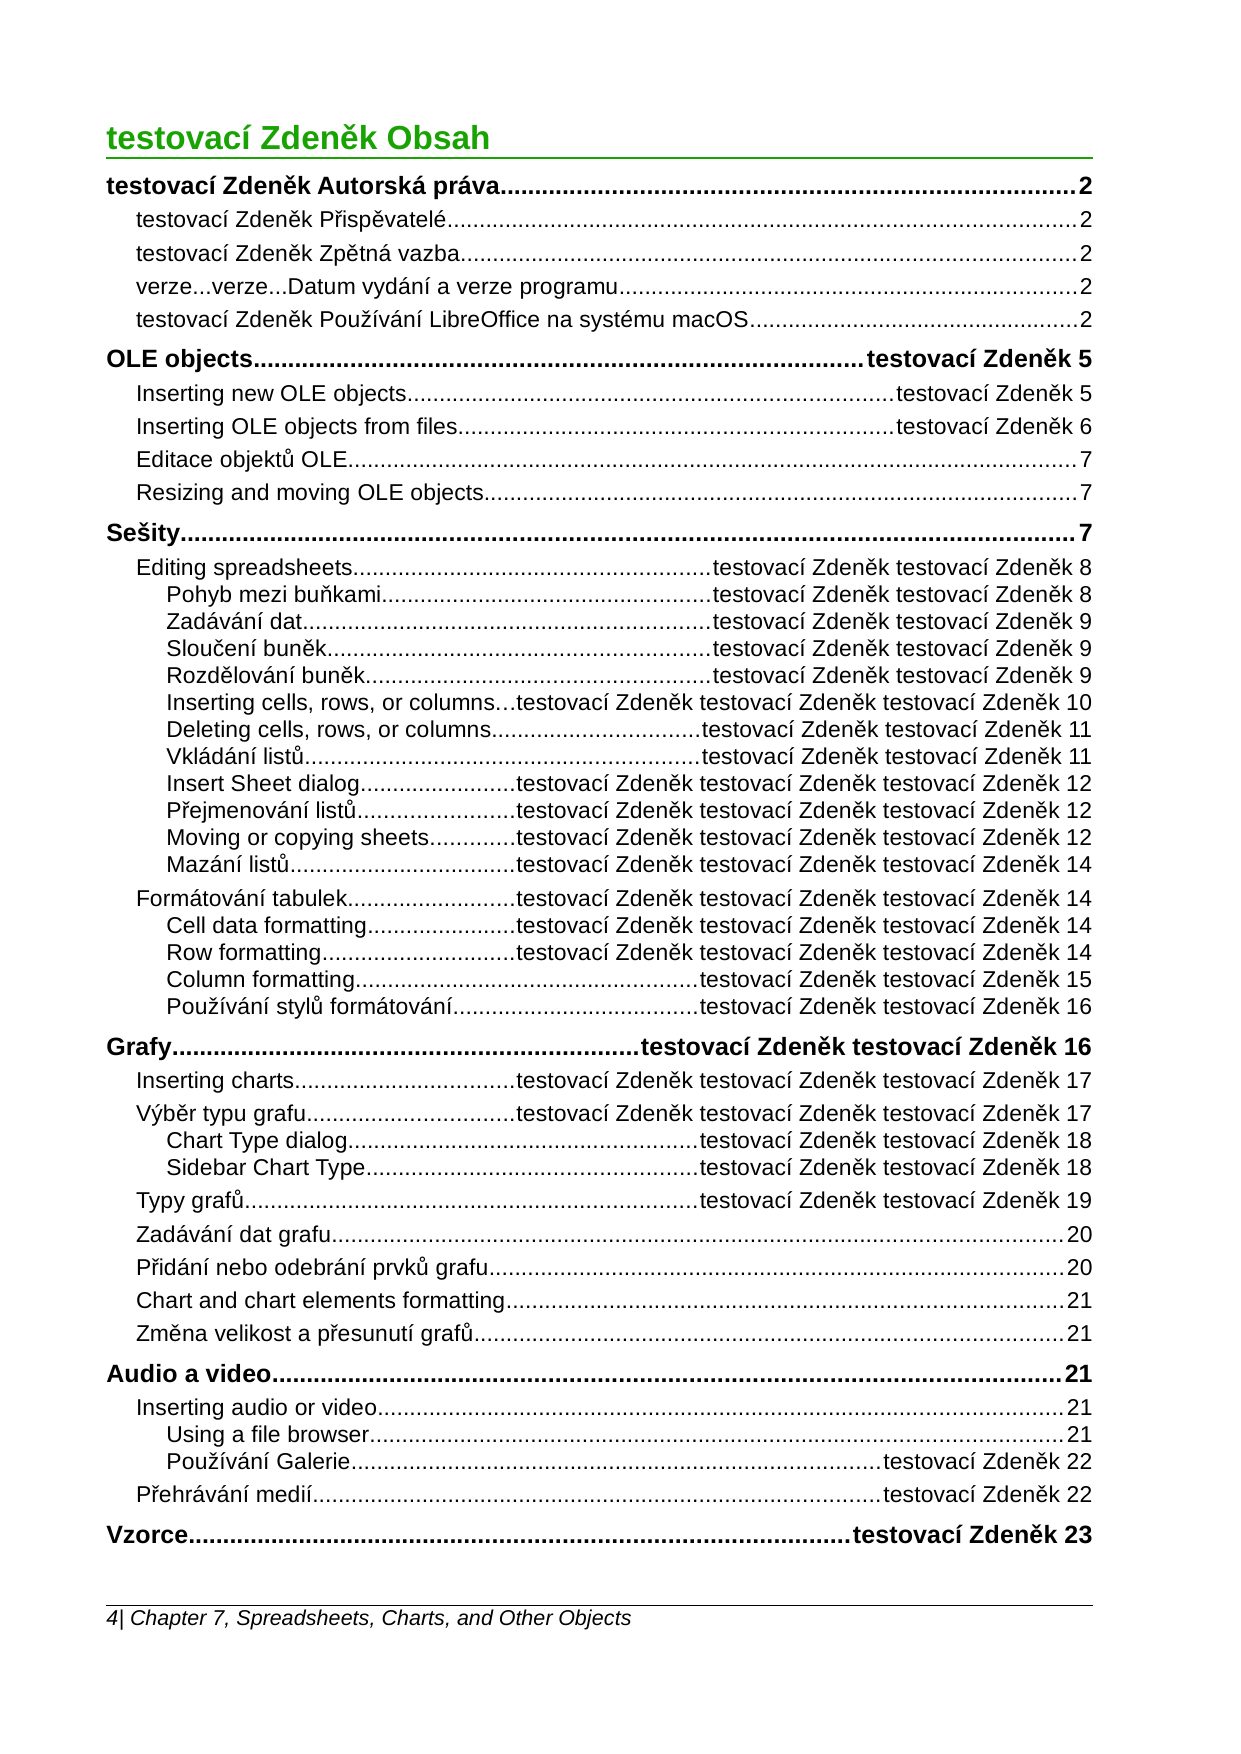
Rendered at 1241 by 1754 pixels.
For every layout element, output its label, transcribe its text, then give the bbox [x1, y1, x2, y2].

text Vkládání listů testovací Zdeněk testovací Zdeněk 11 [166, 742, 1093, 769]
text testovací Zdeněk Používání LibreOffice na systému macOS 2 [136, 305, 1093, 332]
text Editace objektů OLE 7 [136, 446, 1093, 473]
text Změna velikost a přesunutí grafů 21 [136, 1319, 1093, 1346]
text Přehrávání medií testovací Zdeněk 22 [136, 1481, 1093, 1508]
text Pohyb mezi buňkami testovací Zdeněk testovací Zdeněk 8 [166, 580, 1093, 607]
text Výběr typu grafu testovací Zdeněk testovací Zdeněk testovací Zdeněk 17 [136, 1099, 1093, 1127]
text Inserting OLE objects from files testovací Zdeněk 6 [136, 412, 1093, 439]
text Inserting cells, rows, or columns testovací Zdeněk testovací Zdeněk testovací Zdeněk 10 [166, 688, 1093, 715]
text Inserting charts testovací Zdeněk testovací Zdeněk testovací Zdeněk 17 [136, 1066, 1093, 1093]
text Přejmenování listů testovací Zdeněk testovací Zdeněk testovací Zdeněk 12 [166, 797, 1093, 824]
text Deleting cells, rows, or columns testovací Zdeněk testovací Zdeněk 11 [166, 715, 1093, 742]
text Sidebar Chart Type testovací Zdeněk testovací Zdeněk 18 [166, 1154, 1093, 1181]
text Sloučení buněk testovací Zdeněk testovací Zdeněk 9 [166, 634, 1093, 661]
text Cell data formatting testovací Zdeněk testovací Zdeněk testovací Zdeněk 14 [166, 911, 1093, 938]
text Mazání listů testovací Zdeněk testovací Zdeněk testovací Zdeněk 14 [166, 851, 1093, 878]
text Column formatting testovací Zdeněk testovací Zdeněk 15 [166, 965, 1093, 992]
text Rozdělování buněk testovací Zdeněk testovací Zdeněk 9 [166, 661, 1093, 688]
text Sešity 7 [106, 518, 1093, 547]
text testovací Zdeněk Zpětná vazba 2 [136, 239, 1093, 266]
text testovací Zdeněk Přispěvatelé 2 [136, 206, 1093, 233]
text Používání Galerie testovací Zdeněk 22 [166, 1448, 1093, 1475]
text Zadávání dat grafu 20 [136, 1220, 1093, 1247]
text Grafy testovací Zdeněk testovací Zdeněk 16 [106, 1031, 1093, 1060]
text Inserting new OLE objects testovací Zdeněk 5 [136, 379, 1093, 406]
text Chart Type dialog testovací Zdeněk testovací Zdeněk 18 [166, 1127, 1093, 1154]
text verze...verze...Datum vydání a verze programu 2 [136, 272, 1093, 299]
text Používání stylů formátování testovací Zdeněk testovací Zdeněk 16 [166, 992, 1093, 1019]
text Using a file browser 21 [166, 1421, 1093, 1448]
text Row formatting testovací Zdeněk testovací Zdeněk testovací Zdeněk 14 [166, 938, 1093, 965]
text Chart and chart elements formatting 21 [136, 1286, 1093, 1313]
text Editing spreadsheets testovací Zdeněk testovací Zdeněk 8 [136, 553, 1093, 580]
text Insert Sheet dialog testovací Zdeněk testovací Zdeněk testovací Zdeněk 12 [166, 769, 1093, 797]
text Typy grafů testovací Zdeněk testovací Zdeněk 19 [136, 1187, 1093, 1214]
text Resizing and moving OLE objects 7 [136, 479, 1093, 506]
text testovací Zdeněk Autorská práva 2 [106, 171, 1093, 200]
text Vzorce testovací Zdeněk 23 [106, 1520, 1093, 1549]
text Audio a video 21 [106, 1358, 1093, 1387]
text Formátování tabulek testovací Zdeněk testovací Zdeněk testovací Zdeněk 14 [136, 884, 1093, 911]
text Moving or copying sheets testovací Zdeněk testovací Zdeněk testovací Zdeněk 12 [166, 824, 1093, 851]
text OLE objects testovací Zdeněk 5 [106, 344, 1093, 373]
text Přidání nebo odebrání prvků grafu 20 [136, 1253, 1093, 1280]
text Inserting audio or video 21 [136, 1393, 1093, 1421]
text Zadávání dat testovací Zdeněk testovací Zdeněk 9 [166, 607, 1093, 634]
subtitle testovací Zdeněk Obsah [106, 118, 1093, 157]
